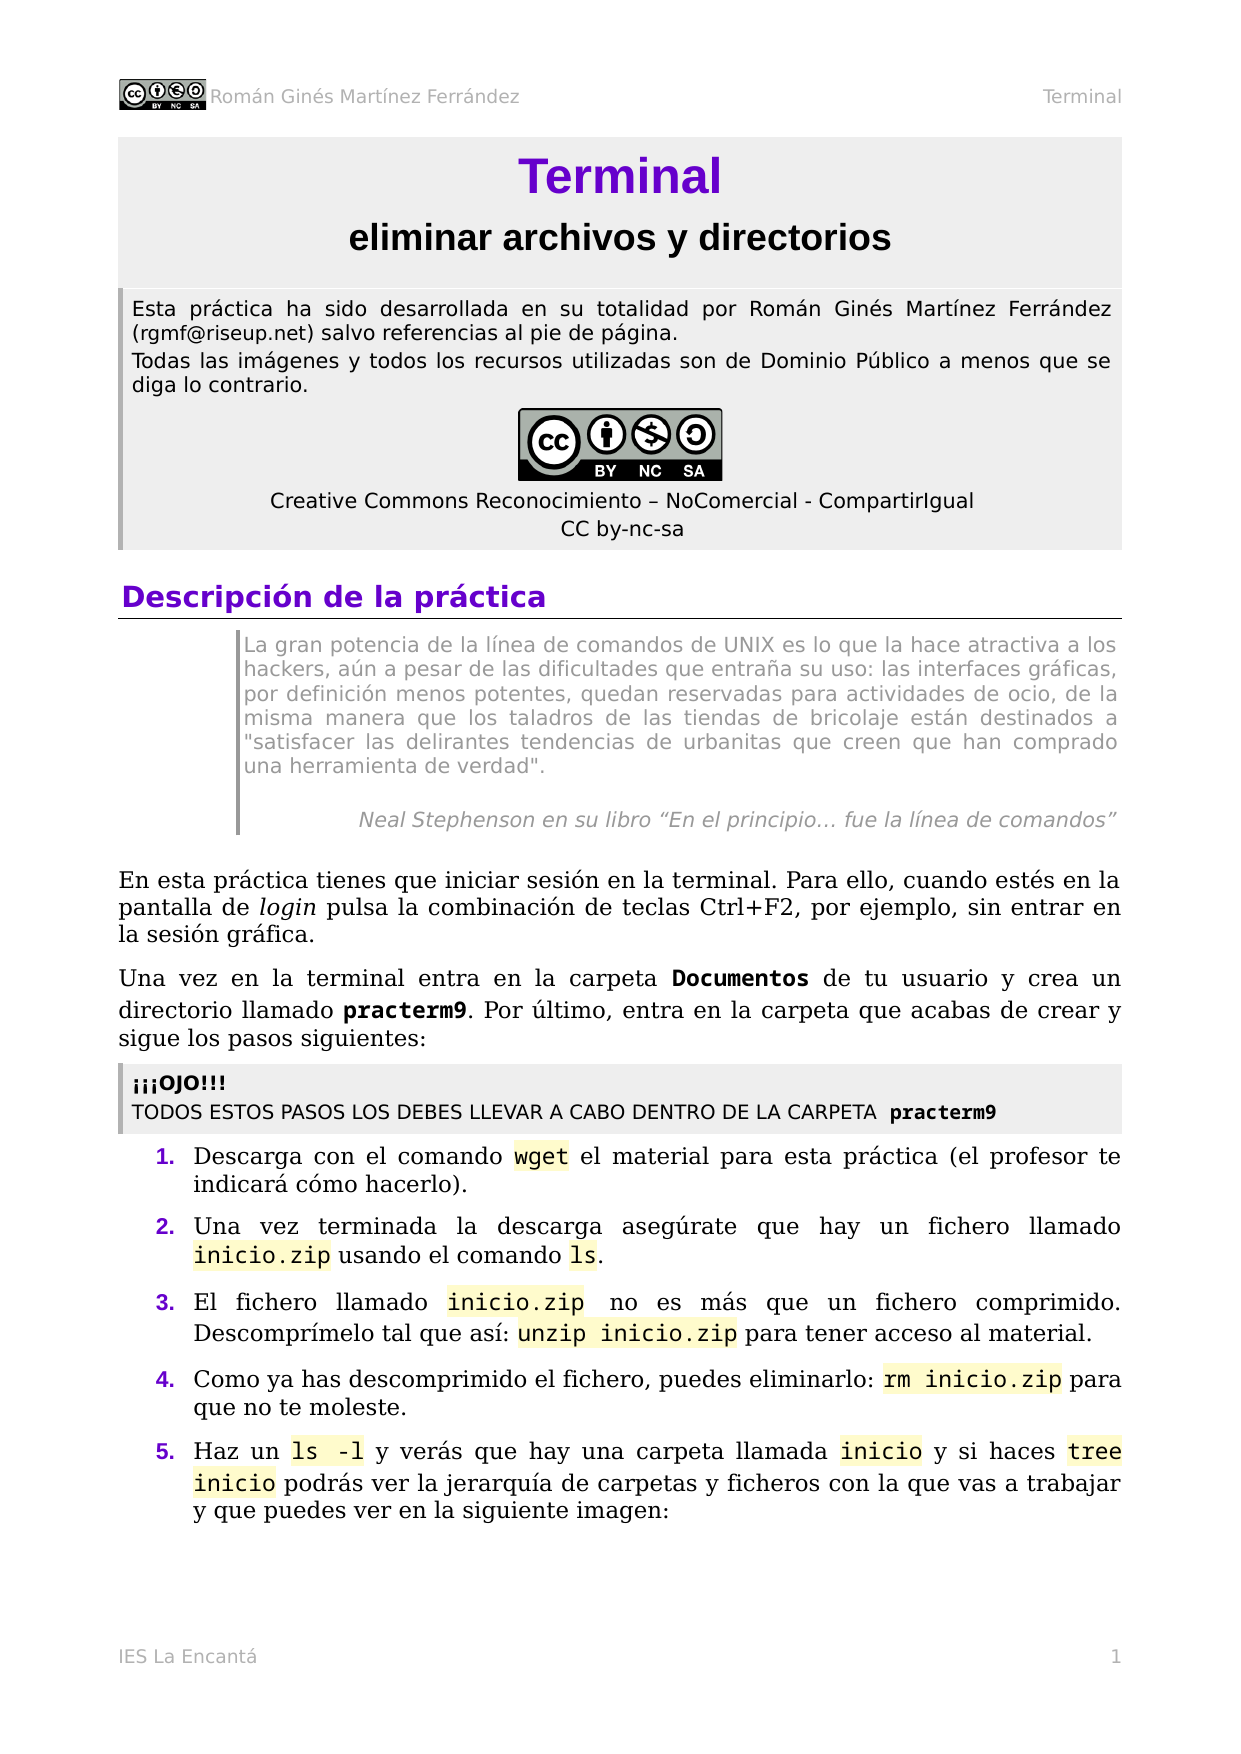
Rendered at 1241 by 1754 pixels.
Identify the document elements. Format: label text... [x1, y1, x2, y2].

subtitle eliminar archivos y directorios [118, 209, 1122, 264]
text CC by-nc-sa [123, 508, 1122, 550]
list El fichero llamado inicio.zip no es más que un fichero comprimido. Descomprímelo tal que así: unzip inicio.zip para tener acceso al material. [156, 1285, 1122, 1348]
text Esta práctica ha sido desarrollada en su totalidad por Román Ginés Martínez Ferrández (rgmf@riseup.net) salvo referencias al pie de página. [123, 289, 1122, 340]
title Terminal [118, 138, 1122, 203]
text TODOS ESTOS PASOS LOS DEBES LLEVAR A CABO DENTRO DE LA CARPETA practerm9 [123, 1089, 1122, 1134]
picture [518, 408, 723, 481]
list Como ya has descomprimido el fichero, puedes eliminarlo: rm inicio.zip para que no te moleste. [156, 1363, 1122, 1421]
list Haz un ls -l y verás que hay una carpeta llamada inicio y si haces tree inicio podrás ver la jerarquía de carpetas y ficheros con la que vas a trabajar y que puedes ver en la siguiente imagen: [156, 1435, 1122, 1524]
text En esta práctica tienes que iniciar sesión en la terminal. Para ello, cuando estés en la pantalla de login pulsa la combinación de teclas Ctrl+F2, por ejemplo, sin entrar en la sesión gráfica. [118, 868, 1122, 948]
text La gran potencia de la línea de comandos de UNIX es lo que la hace atractiva a los hackers, aún a pesar de las dificultades que entraña su uso: las interfaces gráficas, por definición menos potentes, quedan reservadas para actividades de ocio, de la misma manera que los taladros de las tiendas de bricolaje están destinados a "satisfacer las delirantes tendencias de urbanitas que creen que han comprado una herramienta de verdad". [240, 630, 1122, 779]
text Creative Commons Reconocimiento – NoComercial - CompartirIgual [123, 391, 1122, 508]
text ¡¡¡OJO!!! [123, 1064, 1122, 1089]
list Descarga con el comando wget el material para esta práctica (el profesor te indicará cómo hacerlo). [156, 1140, 1122, 1198]
text Descripción de la práctica [118, 578, 1122, 618]
picture [119, 79, 207, 110]
text Neal Stephenson en su libro “En el principio… fue la línea de comandos” [240, 805, 1122, 835]
text Una vez en la terminal entra en la carpeta Documentos de tu usuario y crea un directorio llamado practerm9. Por último, entra en la carpeta que acabas de crear y sigue los pasos siguientes: [118, 962, 1122, 1052]
list Una vez terminada la descarga asegúrate que hay un fichero llamado inicio.zip usando el comando ls. [156, 1213, 1122, 1271]
text Todas las imágenes y todos los recursos utilizadas son de Dominio Público a menos que se diga lo contrario. [123, 340, 1122, 391]
